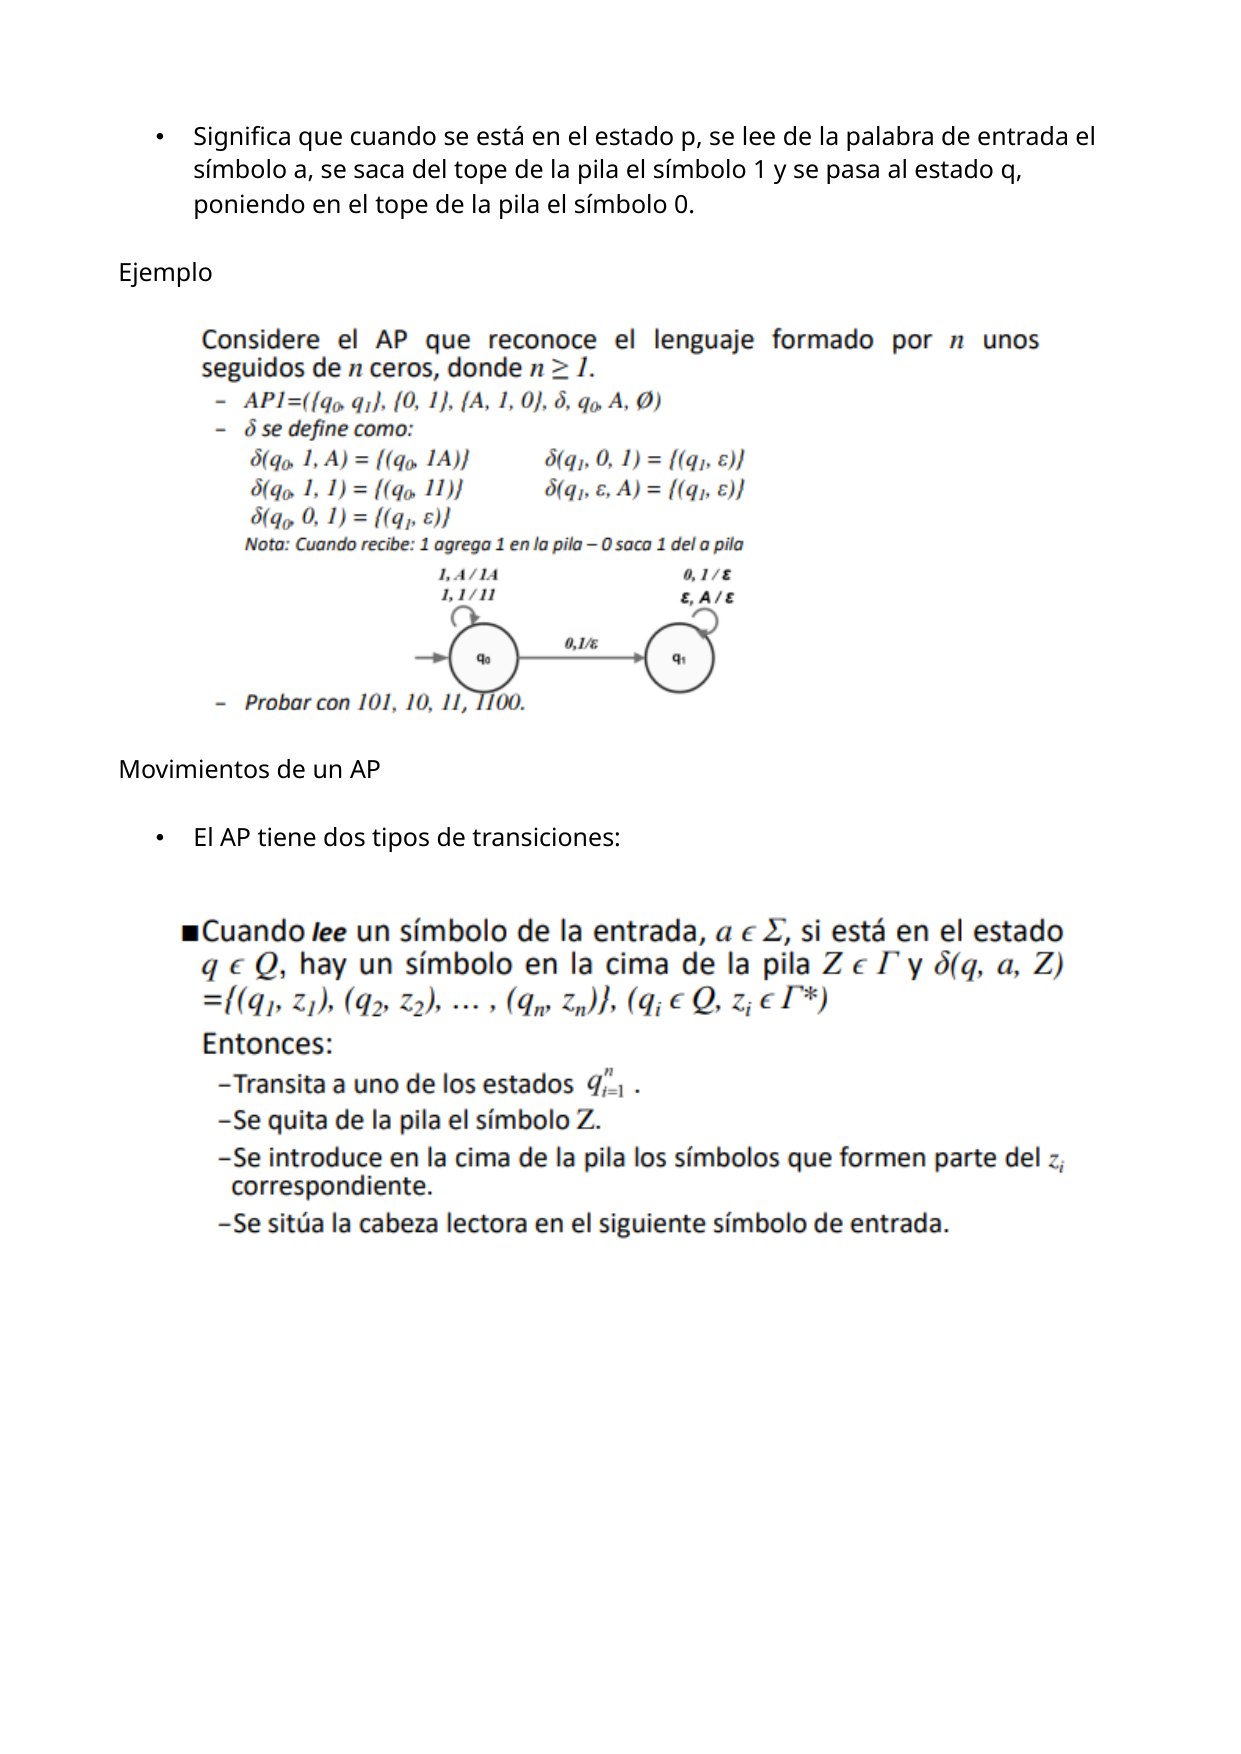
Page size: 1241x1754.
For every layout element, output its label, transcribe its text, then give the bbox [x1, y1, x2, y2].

picture [196, 322, 1044, 718]
text Movimientos de un AP [118, 752, 1122, 786]
list El AP tiene dos tipos de transiciones: [156, 820, 1122, 854]
text Ejemplo [118, 254, 1122, 288]
picture [172, 910, 1068, 1245]
list Significa que cuando se está en el estado p, se lee de la palabra de entrada el símbolo a, se saca del tope de la pila el símbolo 1 y se pasa al estado q, poniendo en el tope de la pila el símbolo 0. [156, 118, 1122, 220]
